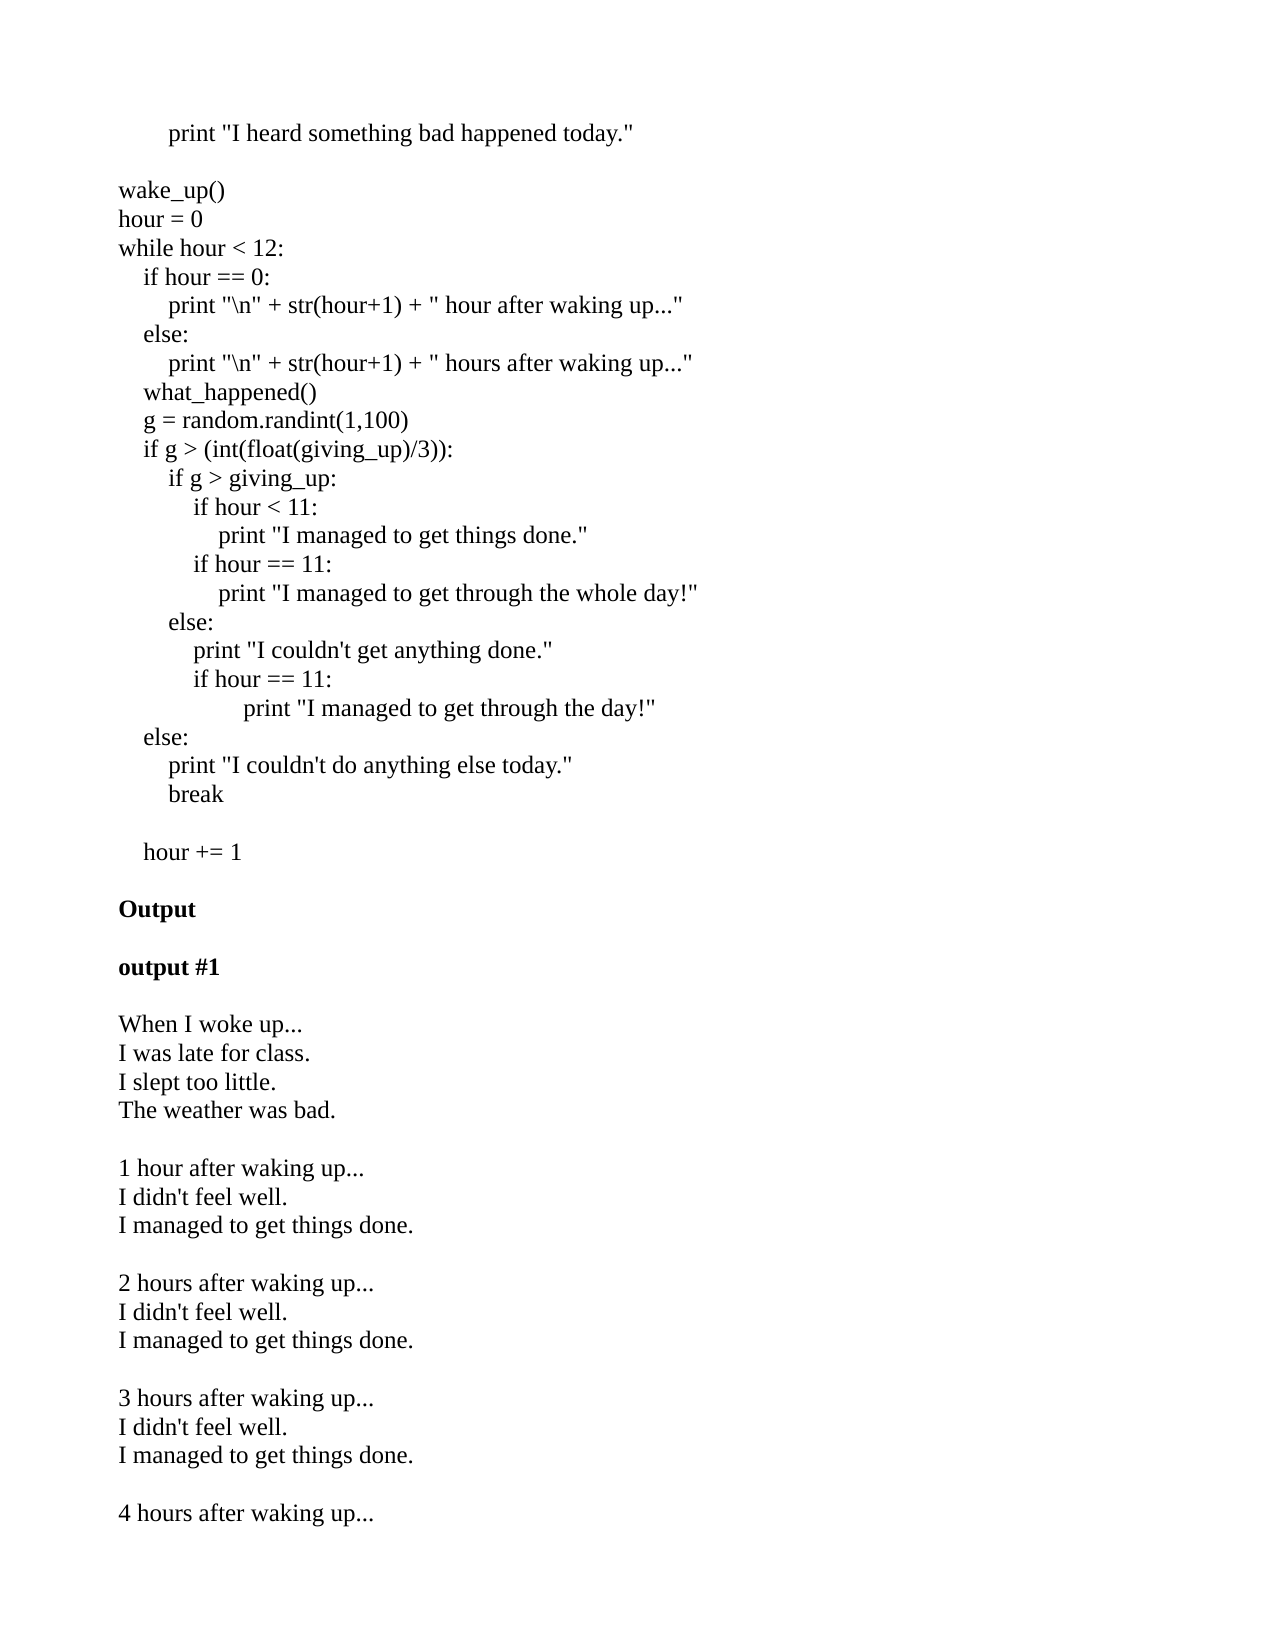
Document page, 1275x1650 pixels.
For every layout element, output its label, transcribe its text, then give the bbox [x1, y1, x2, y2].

text break [118, 779, 1157, 808]
text if hour == 0: [118, 262, 1157, 291]
text I managed to get things done. [118, 1441, 1157, 1469]
text while hour < 12: [118, 233, 1157, 262]
text else: [118, 607, 1157, 636]
text else: [118, 319, 1157, 348]
text print "I couldn't get anything done." [118, 636, 1157, 664]
text print "\n" + str(hour+1) + " hour after waking up..." [118, 291, 1157, 319]
text if hour == 11: [118, 549, 1157, 578]
text 1 hour after waking up... [118, 1153, 1157, 1182]
text 3 hours after waking up... [118, 1383, 1157, 1412]
text if hour < 11: [118, 492, 1157, 521]
text else: [118, 722, 1157, 751]
text 4 hours after waking up... [118, 1498, 1157, 1527]
text if g > (int(float(giving_up)/3)): [118, 434, 1157, 463]
text I slept too little. [118, 1067, 1157, 1096]
text wake_up() [118, 176, 1157, 204]
text When I woke up... [118, 1009, 1157, 1038]
text print "I couldn't do anything else today." [118, 751, 1157, 779]
text I didn't feel well. [118, 1412, 1157, 1441]
text I was late for class. [118, 1038, 1157, 1067]
text print "\n" + str(hour+1) + " hours after waking up..." [118, 348, 1157, 377]
text if hour == 11: [118, 664, 1157, 693]
text print "I heard something bad happened today." [118, 118, 1157, 147]
text hour = 0 [118, 204, 1157, 233]
text if g > giving_up: [118, 463, 1157, 492]
text what_happened() [118, 377, 1157, 406]
text g = random.randint(1,100) [118, 406, 1157, 434]
text Output [118, 894, 1157, 923]
text output #1 [118, 952, 1157, 981]
text hour += 1 [118, 837, 1157, 866]
text print "I managed to get through the day!" [118, 693, 1157, 722]
text 2 hours after waking up... [118, 1268, 1157, 1297]
text The weather was bad. [118, 1096, 1157, 1124]
text I didn't feel well. [118, 1297, 1157, 1326]
text print "I managed to get through the whole day!" [118, 578, 1157, 607]
text I managed to get things done. [118, 1326, 1157, 1354]
text I didn't feel well. [118, 1182, 1157, 1211]
text I managed to get things done. [118, 1211, 1157, 1239]
text print "I managed to get things done." [118, 521, 1157, 549]
